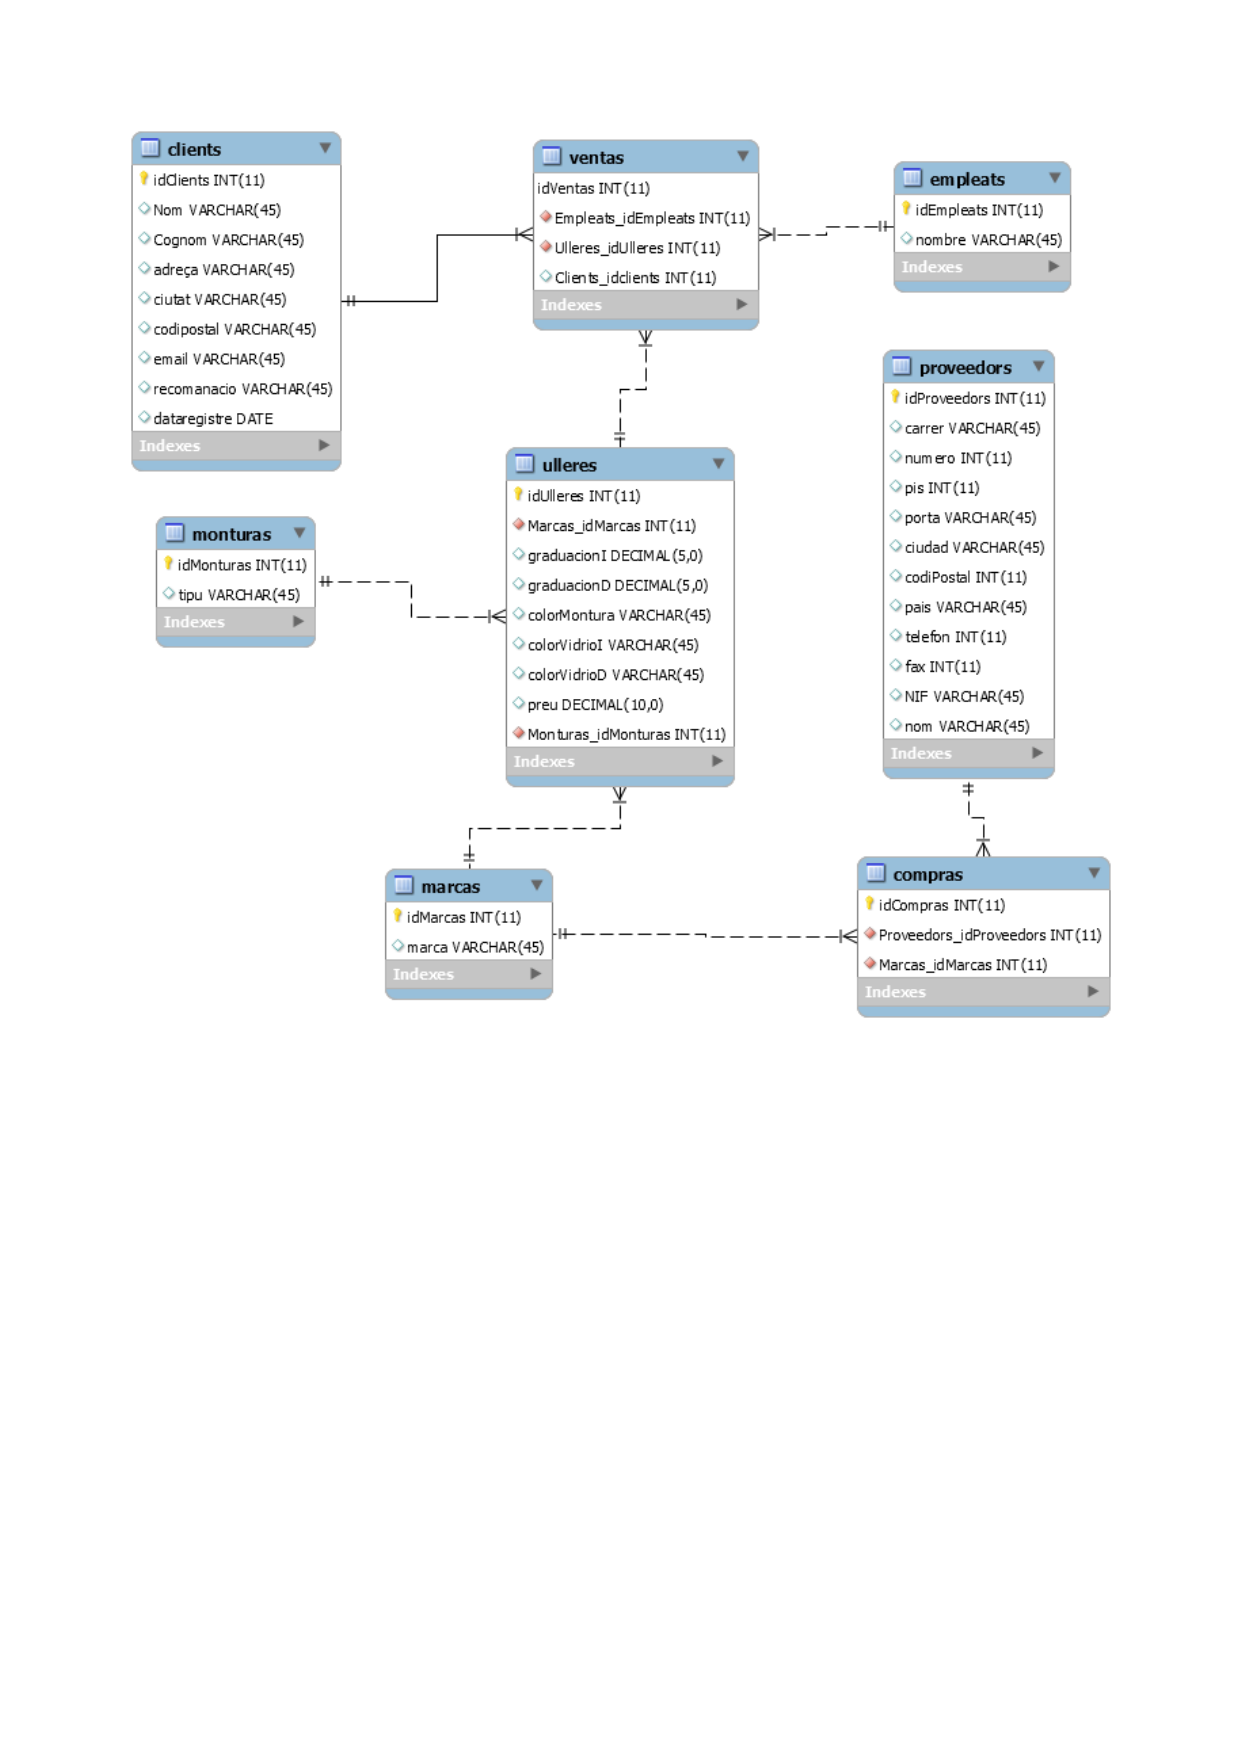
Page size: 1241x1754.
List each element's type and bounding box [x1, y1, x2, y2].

picture [118, 118, 1123, 1030]
